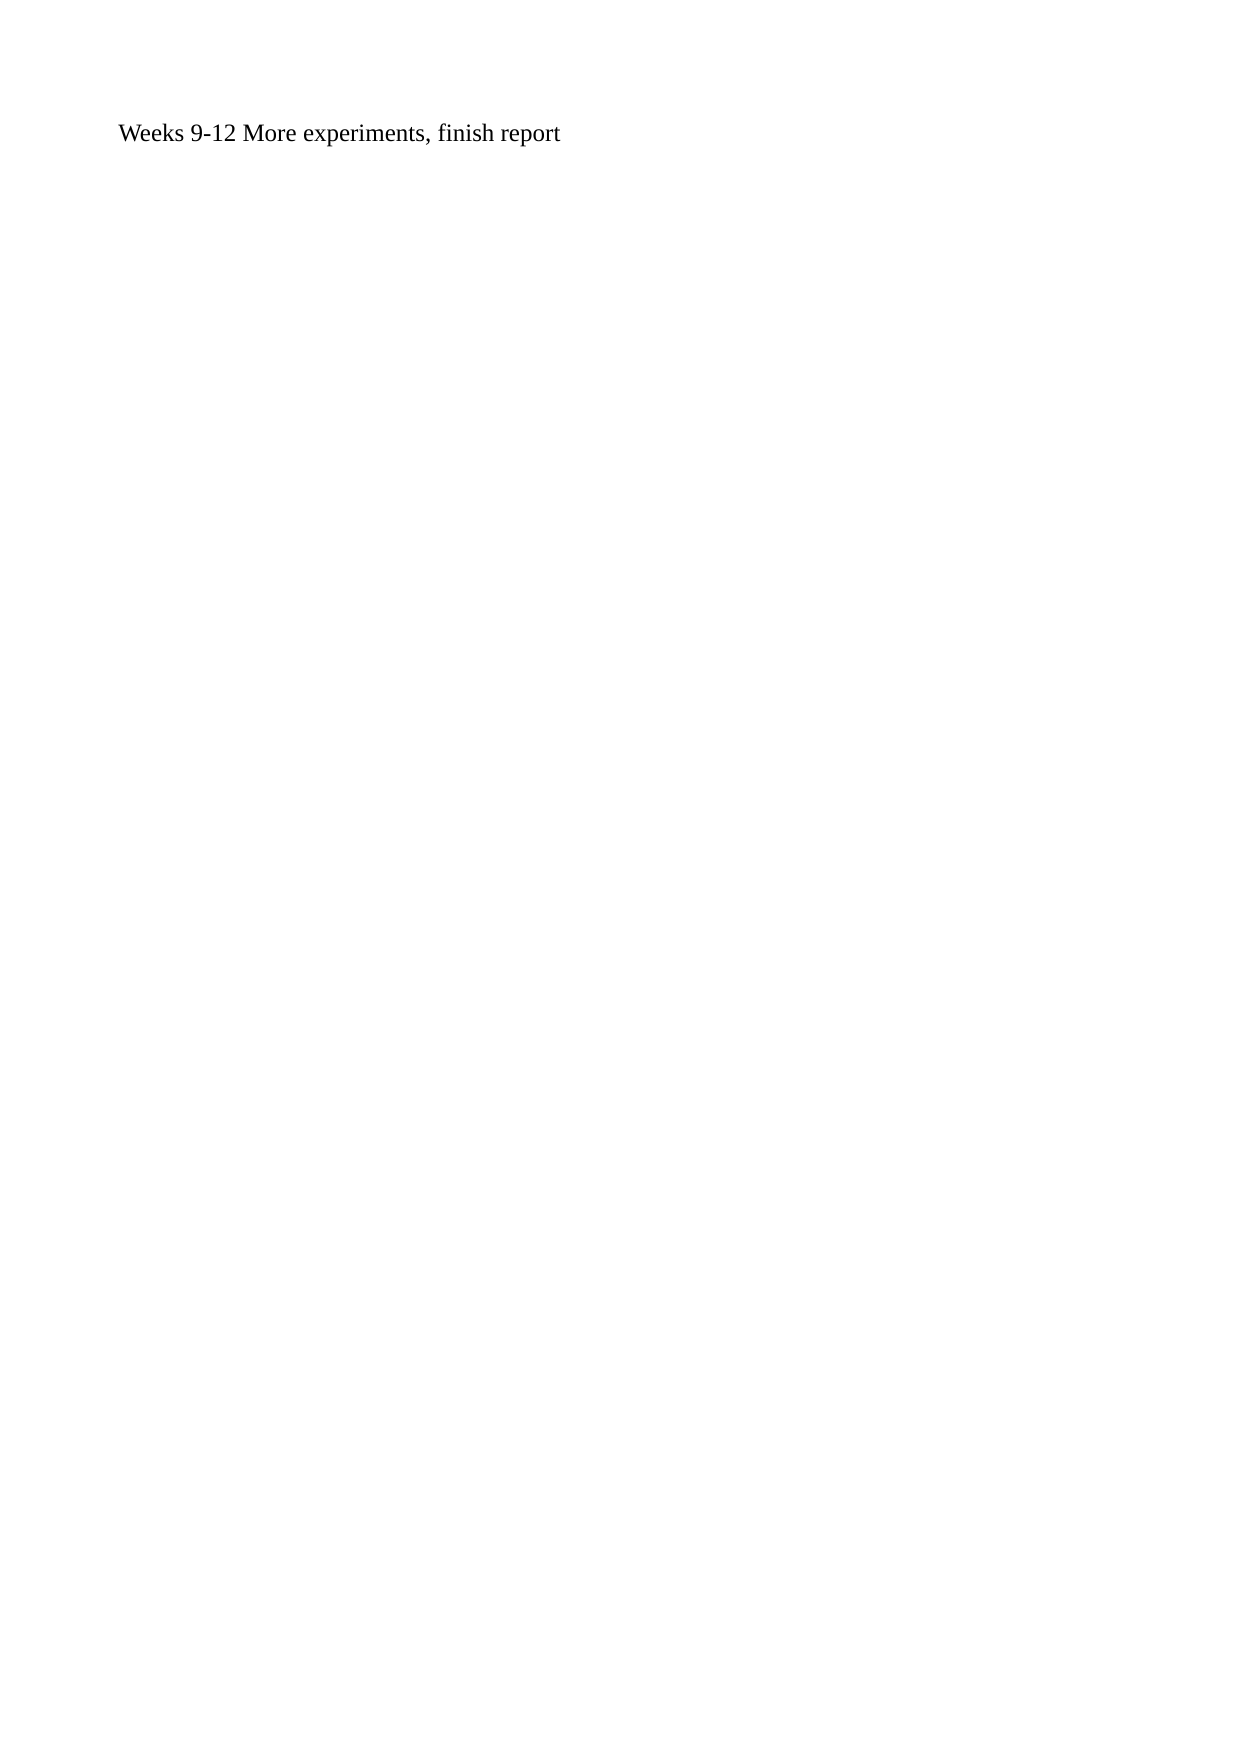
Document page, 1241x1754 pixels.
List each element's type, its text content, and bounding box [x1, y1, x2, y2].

text Weeks 9-12 More experiments, finish report [118, 118, 1122, 147]
